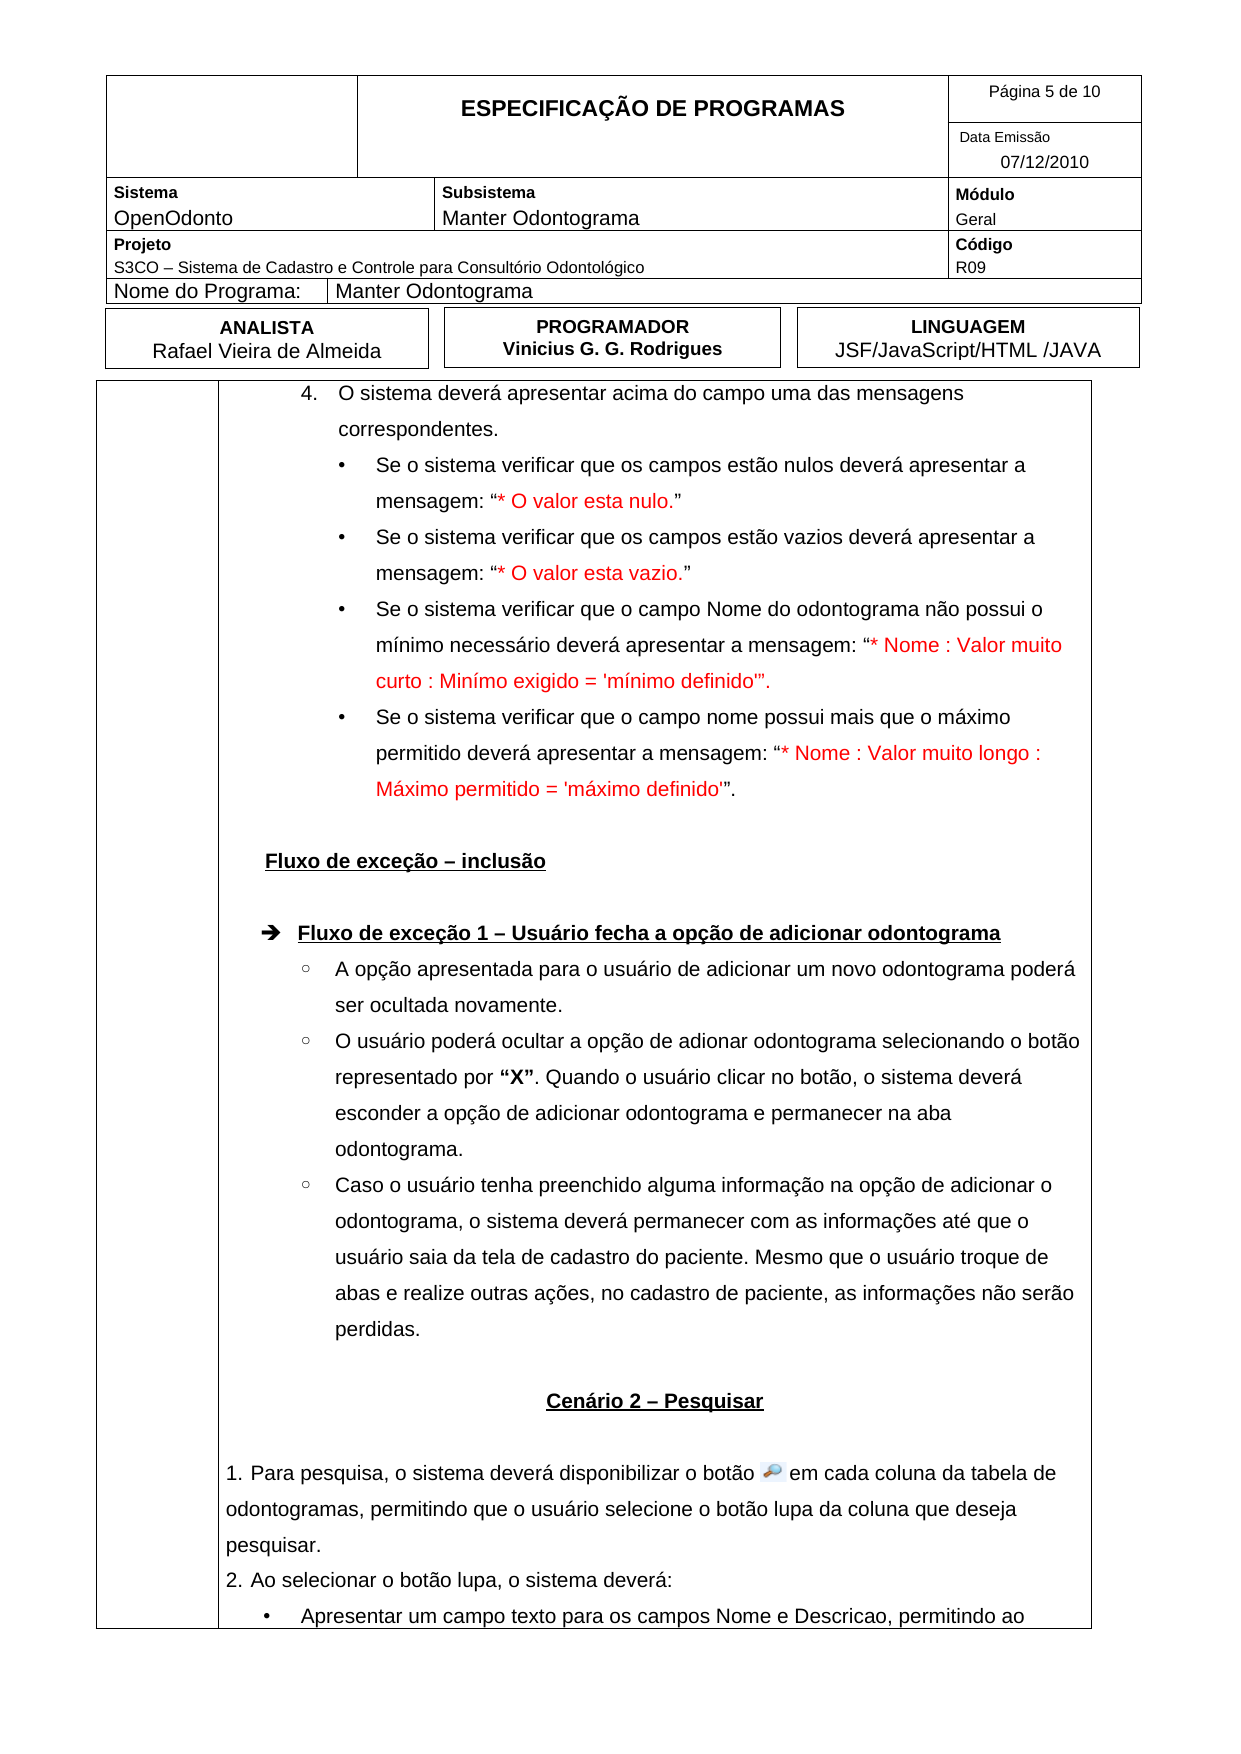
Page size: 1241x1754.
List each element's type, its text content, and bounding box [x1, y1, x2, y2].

table_header [97, 381, 218, 1628]
table_header Apresentar ao usuário a tela de cadastro de odontograma do paciente. Usuário. Selecionar a aba Odontograma no cadastro de Paciente. Fluxos Principais Sistema deverá apresentar a aba Odontograma no cadastro de Paciente. Nessa aba, o sistema deverá adicionar, apenas visualmente, o registro do odontograma. Deverá persistir os dados do odontograma apenas quando o usuário salvar todo o registro do cadastro clicando no botão Salvar do cadastro de Paciente. Ao clicar na aba odontograma, o sistema deverá trazer um cadastro de odontograma default. Esse odontograma deverá ser apresentado na tabela de odontogramas com os dados: Nome do odontograma: Odontograma Padrão Data: data atual Descrição: Primeira configuração do odontograma do paciente. Cenário 1 - Incluir O sistema deverá ocultar a opção de adicionar novo odontograma, devendo aparecer somente o botão . Caso o usuário deseje adicionar novo odontograma, deverá clicar no botão de adicionar odontograma. Ao clicar no botão, o sistema deverá apresentar os campos para inclusão: Nome do odontograma (campo obrigatório) – no mínimo 4 e no máximo 150 caracteres Data (campo obrigatório) - (campo onde o usuário poderá selecionar a data a partir de um mini calendário autoexplicativo apresentado ao lado do campo) – o usuário poderá abrir o calendário clicando no campo ou no ícone que o representa Descricao – área de texto livre – máximo de 500 caracteres Após preencher os campos o usuário deverá clicar no botão adicionar. Esse botão adicionará o registro na tabela de odontogramas apenas visualmente. A tabela de Odontogramas deverá conter as colunas: Nome Data Descricao E uma última coluna com um botão de remoção para cada registro da tabela Acima de 5 registros na tabela de odontogramas, o sistema deverá paginar os registros. Deverão ser apresentados no máximo 5 registros por página. Caso os dados do registro ultrapassem os limites da coluna na tabela de Odontogramas, o sistema deverá apresentar as informações até o limite da coluna na tabela, colocar reticências e permitir que o usuário visualize o restante da informação do registro na coluna ao passar o mouse sobre a informação incompleta na tela através de um tooltip. Fluxos alternativos – inclusão Fluxo Alternativo 1 – Usuário não preencheu os campos obrigatórios Ao selecionar o botão adicionar, o sistema deverá primeiramente validar os campos obrigatórios. Se o sistema verificar que os campos obrigatórios Nome do odontograma e Data não foram preenchidos ou se contém conteúdo vazio (espaços). Caso o campo esteja nulo o sistema indica acima dos campos obrigatórios não preenchidos a mensagem: “* O valor está nulo.” Caso o campo esteja com conteúdo vazio (espaços) o sistema indica acima dos campos a mensagem: “* O valor está vazio.” Fluxo Alternativo 2 – Campos preenchidos inválidos Campos validados: Nome do odontograma e Data Após verificar os campos obrigatórios, o sistema deverá realizar as validações abaixo. Possíveis Mensagens: O sistema deverá apresentar acima do campo uma das mensagens correspondentes. Se o sistema verificar que os campos estão nulos deverá apresentar a mensagem: “* O valor esta nulo.” Se o sistema verificar que os campos estão vazios deverá apresentar a mensagem: “* O valor esta vazio.” Se o sistema verificar que o campo Nome do odontograma não possui o mínimo necessário deverá apresentar a mensagem: “* Nome : Valor muito curto : Minímo exigido = 'mínimo definido'”. Se o sistema verificar que o campo nome possui mais que o máximo permitido deverá apresentar a mensagem: “* Nome : Valor muito longo : Máximo permitido = 'máximo definido'”. Fluxo de exceção – inclusão Fluxo de exceção 1 – Usuário fecha a opção de adicionar odontograma A opção apresentada para o usuário de adicionar um novo odontograma poderá ser ocultada novamente. O usuário poderá ocultar a opção de adionar odontograma selecionando o botão representado por “X”. Quando o usuário clicar no botão, o sistema deverá esconder a opção de adicionar odontograma e permanecer na aba odontograma. Caso o usuário tenha preenchido alguma informação na opção de adicionar o odontograma, o sistema deverá permanecer com as informações até que o usuário saia da tela de cadastro do paciente. Mesmo que o usuário troque de abas e realize outras ações, no cadastro de paciente, as informações não serão perdidas. Cenário 2 – Pesquisar Para pesquisa, o sistema deverá disponibilizar o botão em cada coluna da tabela de odontogramas, permitindo que o usuário selecione o botão lupa da coluna que deseja pesquisar. Ao selecionar o botão lupa, o sistema deverá: Apresentar um campo texto para os campos Nome e Descricao, permitindo ao usuário informar a pesquisa desejada. Apresentar para o campo Data a máscara __/__/____ aceitando apenas números para a pesquisa. Caso o usuário esteja com um campo de pesquisa aberto e selecione outro(s) campo(s) de pesquisa, o sistema deverá ocultar o(s) campo(s) de pesquisa anterior(es) quando o usuário começar a preencher o novo campo de busca. Deverá ficar em aberto somente o campo de pesquisa que o usuário esteja informando os dados. Caso o usuário informe mais de um campo de busca, o sistema deverá utilizar todos os parâmetros para realizar a pesquisa e apresentar os registros. A pesquisa do campo Nome e Descricao deverá ser feita por 'like', ou seja, o usuário poderá digitar parte do nome para realizar a busca. Caso mais de um filtro de pesquisa seja informado, a pesquisa associará logicamente os filtros de forma complementar, ou seja um filtro 'AND' outro filtro, combinando os dois ou mais valores para pesquisa. A pesquisa deve ser realizada a medida que o usuário digita os parâmetros de busca. Caso nenhum parâmetro de pesquisa seja informado, o sistema deverá apresentar todos os registros de odontograma do usuário em questão (a ser cadastro ou já cadastro) limitando-se ao número de páginas. Fluxos alternativos – pesquisar Fluxo Alternativo 1 – Usuário seleciona outra lupa para pesquisa Caso o usuário esteja com o campo de um botão de lupa (pesquisa) em aberto e selecione outra lupa para pesquisa e comece a preencher os dados, o sistema deverá ocultar a lupa anterior, mas deverá manter os dados preenchidos na lupa anterior. O sistema deverá realizar a pesquisa utilizando todos os parâmetros informados. Fluxo Alternativo 2 – Usuário apaga os dados da pesquisa anterior Caso o usuário apague os dados da pesquisa de uma lupa, o sistema deverá verificar se existe outra lupa de pesquisa com informações preenchidas e apresentar os valores de acordo com o parâmetro de pesquisa informado. Caso nenhum parâmetro de pesquisa seja informado, o sistema deverá retornar todos os registros de odontogramas do usuário em questão limitando-se ao número de páginas. Cenário 3 – Editar [219, 381, 1091, 1628]
picture [760, 1462, 788, 1482]
